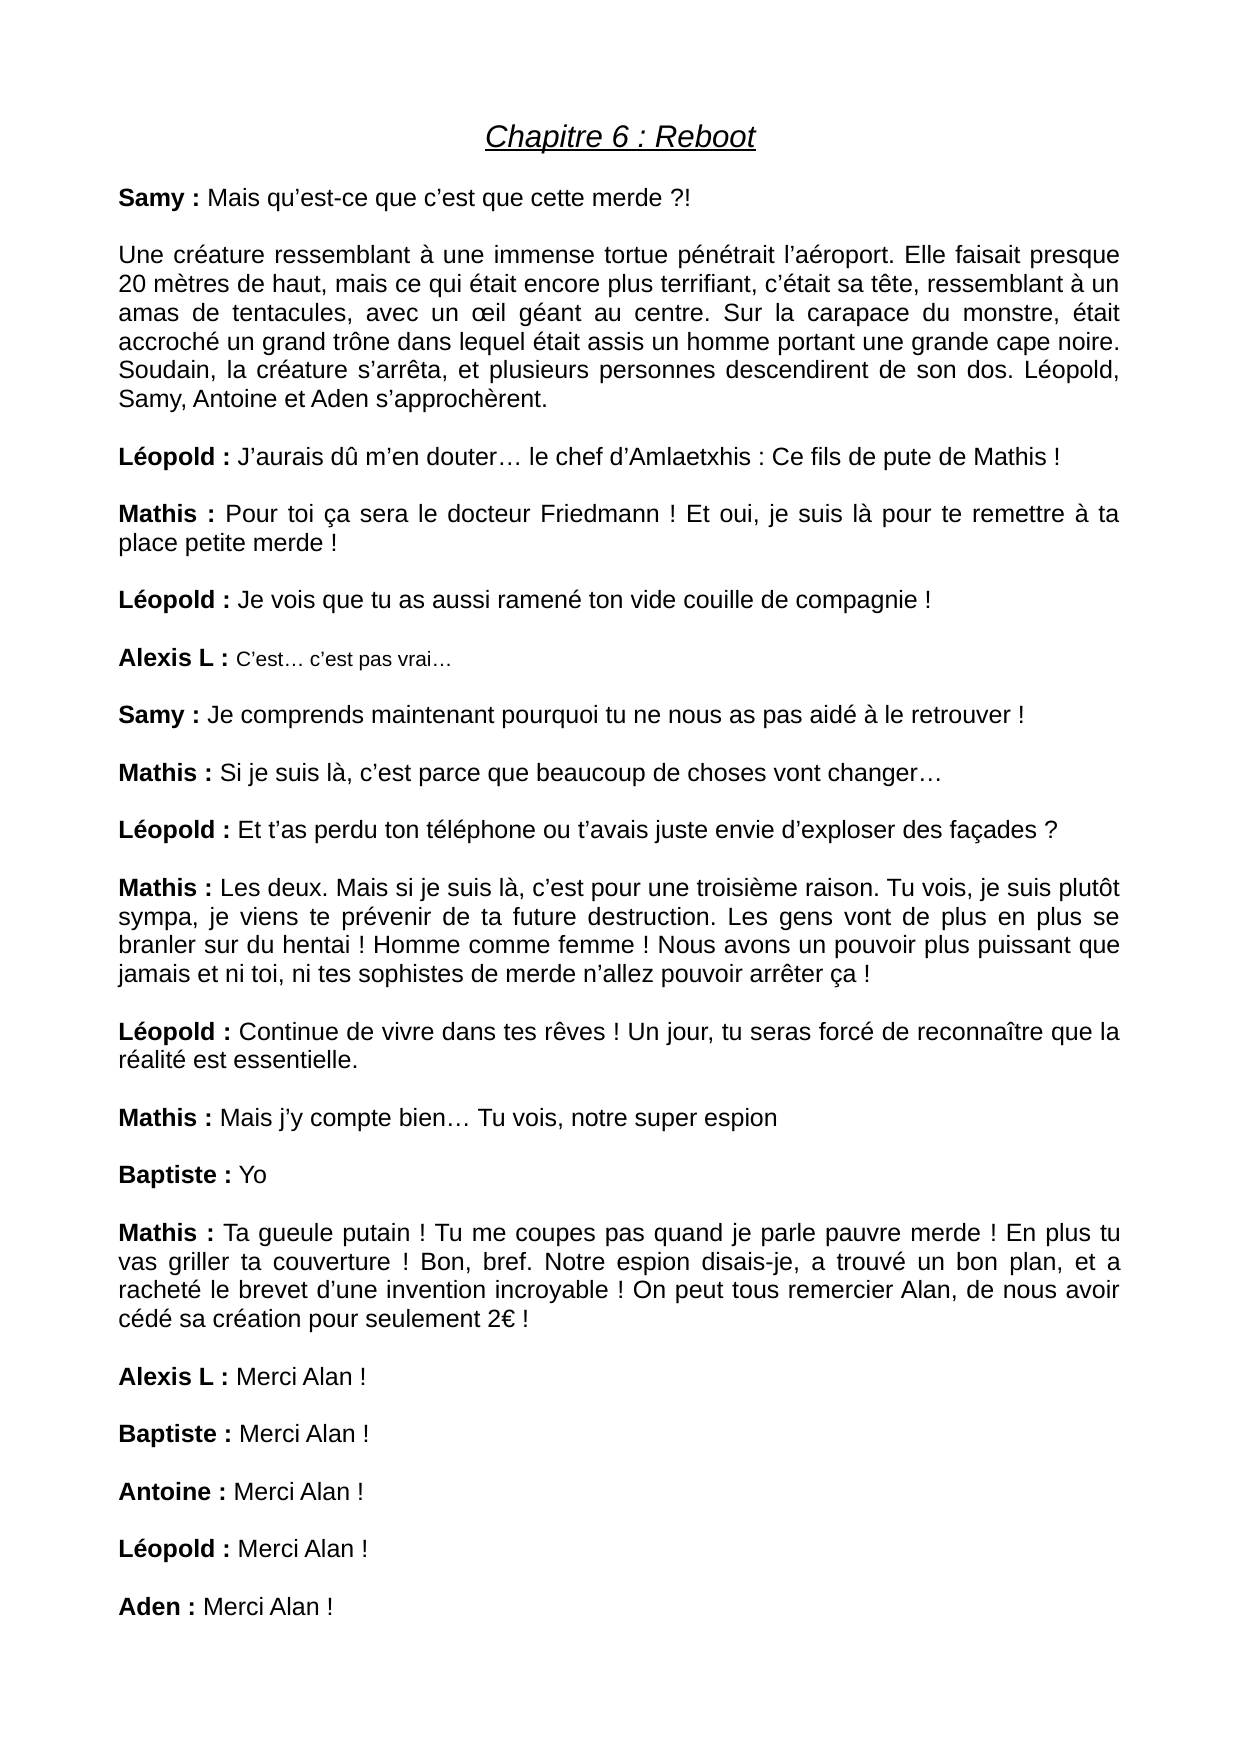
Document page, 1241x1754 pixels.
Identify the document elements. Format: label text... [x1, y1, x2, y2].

text Léopold : J’aurais dû m’en douter… le chef d’Amlaetxhis : Ce fils de pute de Mathis ! [118, 442, 1122, 470]
text Léopold : Je vois que tu as aussi ramené ton vide couille de compagnie ! [118, 585, 1122, 614]
text Léopold : Merci Alan ! [118, 1534, 1122, 1563]
text Une créature ressemblant à une immense tortue pénétrait l’aéroport. Elle faisait presque 20 mètres de haut, mais ce qui était encore plus terrifiant, c’était sa tête, ressemblant à un amas de tentacules, avec un œil géant au centre. Sur la carapace du monstre, était accroché un grand trône dans lequel était assis un homme portant une grande cape noire. Soudain, la créature s’arrêta, et plusieurs personnes descendirent de son dos. Léopold, Samy, Antoine et Aden s’approchèrent. [118, 240, 1122, 413]
text Léopold : Et t’as perdu ton téléphone ou t’avais juste envie d’exploser des façades ? [118, 815, 1122, 844]
text Alexis L : Merci Alan ! [118, 1362, 1122, 1390]
text Mathis : Les deux. Mais si je suis là, c’est pour une troisième raison. Tu vois, je suis plutôt sympa, je viens te prévenir de ta future destruction. Les gens vont de plus en plus se branler sur du hentai ! Homme comme femme ! Nous avons un pouvoir plus puissant que jamais et ni toi, ni tes sophistes de merde n’allez pouvoir arrêter ça ! [118, 873, 1122, 988]
text Aden : Merci Alan ! [118, 1592, 1122, 1620]
text Alexis L : C’est… c’est pas vrai… [118, 643, 1122, 672]
text Mathis : Ta gueule putain ! Tu me coupes pas quand je parle pauvre merde ! En plus tu vas griller ta couverture ! Bon, bref. Notre espion disais-je, a trouvé un bon plan, et a racheté le brevet d’une invention incroyable ! On peut tous remercier Alan, de nous avoir cédé sa création pour seulement 2€ ! [118, 1218, 1122, 1333]
text Samy : Mais qu’est-ce que c’est que cette merde ?! [118, 183, 1122, 212]
text Baptiste : Merci Alan ! [118, 1419, 1122, 1448]
text Mathis : Si je suis là, c’est parce que beaucoup de choses vont changer… [118, 758, 1122, 787]
text Léopold : Continue de vivre dans tes rêves ! Un jour, tu seras forcé de reconnaître que la réalité est essentielle. [118, 1017, 1122, 1074]
text Samy : Je comprends maintenant pourquoi tu ne nous as pas aidé à le retrouver ! [118, 700, 1122, 729]
text Baptiste : Yo [118, 1160, 1122, 1189]
text Mathis : Pour toi ça sera le docteur Friedmann ! Et oui, je suis là pour te remettre à ta place petite merde ! [118, 499, 1122, 557]
text Chapitre 6 : Reboot [118, 118, 1122, 154]
text Antoine : Merci Alan ! [118, 1477, 1122, 1505]
text Mathis : Mais j’y compte bien… Tu vois, notre super espion [118, 1103, 1122, 1132]
